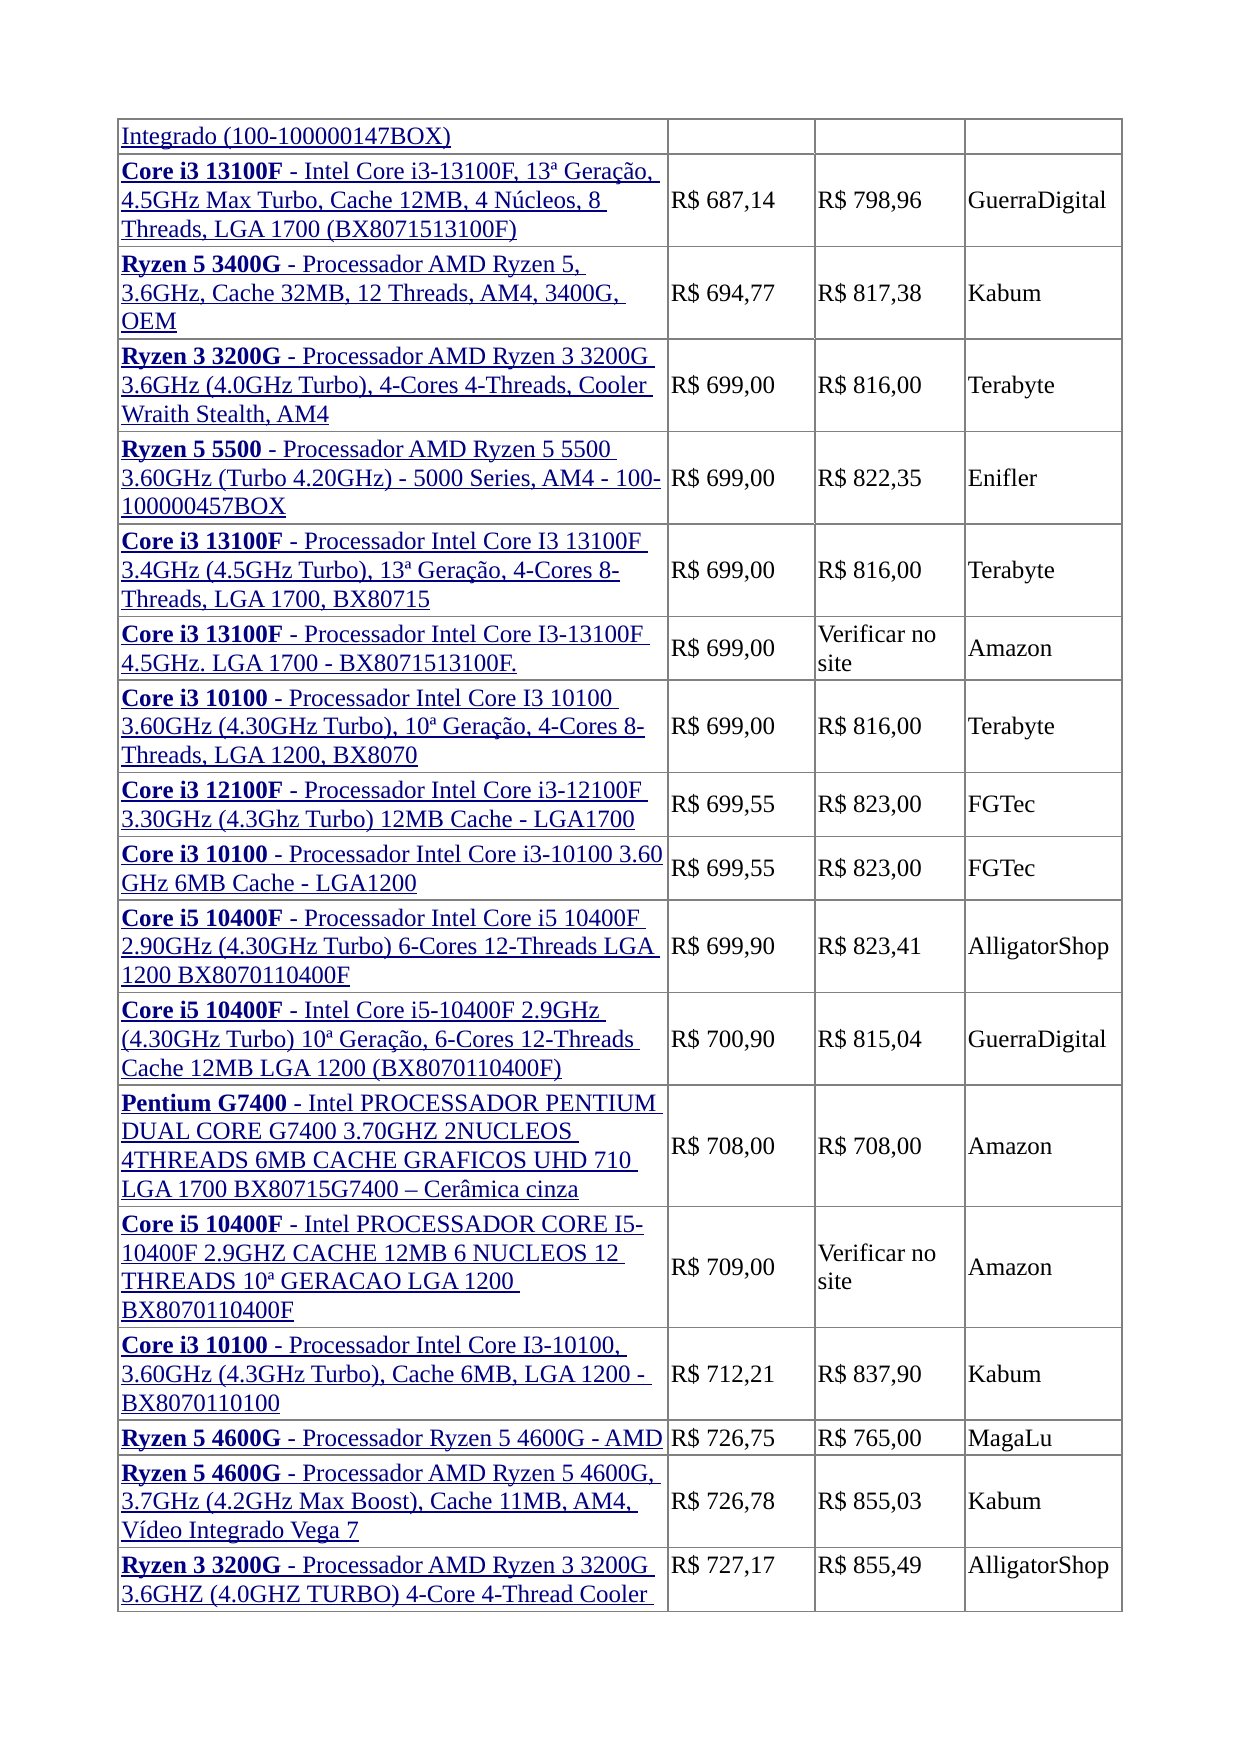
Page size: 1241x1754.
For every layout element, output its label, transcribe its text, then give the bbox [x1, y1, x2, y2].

table_cell R$ 798,96 [816, 155, 964, 246]
table_cell Core i3 10100 - Processador Intel Core I3 10100 3.60GHz (4.30GHz Turbo), 10ª Geração, 4-Cores 8-Threads, LGA 1200, BX8070 [119, 681, 667, 772]
table_cell AlligatorShop [966, 1548, 1121, 1611]
table_cell Amazon [966, 1086, 1121, 1206]
table_cell Core i3 13100F - Intel Core i3-13100F, 13ª Geração, 4.5GHz Max Turbo, Cache 12MB, 4 Núcleos, 8 Threads, LGA 1700 (BX8071513100F) [119, 155, 667, 246]
table_cell Amazon [966, 617, 1121, 679]
table_cell R$ 699,00 [669, 617, 814, 679]
table_cell Core i3 13100F - Processador Intel Core I3-13100F 4.5GHz. LGA 1700 - BX8071513100F. [119, 617, 667, 679]
table_cell R$ 699,00 [669, 432, 814, 523]
table_cell AlligatorShop [966, 901, 1121, 992]
table_cell R$ 712,21 [669, 1328, 814, 1419]
table_cell Kabum [966, 1456, 1121, 1547]
table_cell Ryzen 5 3400G - Processador AMD Ryzen 5, 3.6GHz, Cache 32MB, 12 Threads, AM4, 3400G, OEM [119, 247, 667, 338]
table_cell R$ 837,90 [816, 1328, 964, 1419]
table_cell [816, 120, 964, 153]
table_cell Ryzen 5 4600G - Processador AMD Ryzen 5 4600G, 3.7GHz (4.2GHz Max Boost), Cache 11MB, AM4, Ví­deo Integrado Vega 7 [119, 1456, 667, 1547]
table_cell Core i5 10400F - Processador Intel Core i5 10400F 2.90GHz (4.30GHz Turbo) 6-Cores 12-Threads LGA 1200 BX8070110400F [119, 901, 667, 992]
table_cell Terabyte [966, 340, 1121, 431]
table_cell Core i3 12100F - Processador Intel Core i3-12100F 3.30GHz (4.3Ghz Turbo) 12MB Cache - LGA1700 [119, 773, 667, 836]
table_cell GuerraDigital [966, 993, 1121, 1084]
table_cell Core i5 10400F - Intel Core i5-10400F 2.9GHz (4.30GHz Turbo) 10ª Geração, 6-Cores 12-Threads Cache 12MB LGA 1200 (BX8070110400F) [119, 993, 667, 1084]
table_cell Integrado (100-100000147BOX) [119, 120, 667, 153]
table_cell R$ 816,00 [816, 340, 964, 431]
table_cell MagaLu [966, 1421, 1121, 1454]
table_cell R$ 817,38 [816, 247, 964, 338]
table_cell Ryzen 5 5500 - Processador AMD Ryzen 5 5500 3.60GHz (Turbo 4.20GHz) - 5000 Series, AM4 - 100-100000457BOX [119, 432, 667, 523]
table_cell R$ 823,00 [816, 773, 964, 836]
table_cell R$ 855,03 [816, 1456, 964, 1547]
table_cell R$ 855,49 [816, 1548, 964, 1611]
table_cell R$ 708,00 [669, 1086, 814, 1206]
table_cell R$ 822,35 [816, 432, 964, 523]
table_cell Terabyte [966, 681, 1121, 772]
table_cell Core i5 10400F - Intel PROCESSADOR CORE I5-10400F 2.9GHZ CACHE 12MB 6 NUCLEOS 12 THREADS 10ª GERACAO LGA 1200 BX8070110400F [119, 1207, 667, 1327]
table_cell R$ 699,90 [669, 901, 814, 992]
table_cell Amazon [966, 1207, 1121, 1327]
table_cell Ryzen 3 3200G - Processador AMD Ryzen 3 3200G 3.6GHZ (4.0GHZ TURBO) 4-Core 4-Thread Cooler [119, 1548, 667, 1611]
table_cell R$ 816,00 [816, 525, 964, 616]
table_cell Pentium G7400 - Intel PROCESSADOR PENTIUM DUAL CORE G7400 3.70GHZ 2NUCLEOS 4THREADS 6MB CACHE GRAFICOS UHD 710 LGA 1700 BX80715G7400 – Cerâmica cinza [119, 1086, 667, 1206]
table_cell Kabum [966, 1328, 1121, 1419]
table_cell Verificar no site [816, 617, 964, 679]
table_cell Ryzen 5 4600G - Processador Ryzen 5 4600G - AMD [119, 1421, 667, 1454]
table_cell R$ 726,78 [669, 1456, 814, 1547]
table_cell Terabyte [966, 525, 1121, 616]
table_cell R$ 700,90 [669, 993, 814, 1084]
table_cell FGTec [966, 837, 1121, 899]
table_cell R$ 699,55 [669, 837, 814, 899]
table_cell [966, 120, 1121, 153]
table_cell R$ 823,00 [816, 837, 964, 899]
table_cell R$ 687,14 [669, 155, 814, 246]
table_cell R$ 823,41 [816, 901, 964, 992]
table_cell Kabum [966, 247, 1121, 338]
table_cell R$ 727,17 [669, 1548, 814, 1611]
table_cell R$ 815,04 [816, 993, 964, 1084]
table_cell Verificar no site [816, 1207, 964, 1327]
table_cell Core i3 10100 - Processador Intel Core i3-10100 3.60 GHz 6MB Cache - LGA1200 [119, 837, 667, 899]
table_cell R$ 709,00 [669, 1207, 814, 1327]
table_cell FGTec [966, 773, 1121, 836]
table_cell Core i3 13100F - Processador Intel Core I3 13100F 3.4GHz (4.5GHz Turbo), 13ª Geração, 4-Cores 8-Threads, LGA 1700, BX80715 [119, 525, 667, 616]
table_cell R$ 816,00 [816, 681, 964, 772]
table_cell R$ 699,00 [669, 525, 814, 616]
table_cell R$ 699,00 [669, 340, 814, 431]
table_cell Core i3 10100 - Processador Intel Core I3-10100, 3.60GHz (4.3GHz Turbo), Cache 6MB, LGA 1200 - BX8070110100 [119, 1328, 667, 1419]
table_cell R$ 708,00 [816, 1086, 964, 1206]
table_cell R$ 726,75 [669, 1421, 814, 1454]
table_cell R$ 694,77 [669, 247, 814, 338]
table_cell GuerraDigital [966, 155, 1121, 246]
table_cell Ryzen 3 3200G - Processador AMD Ryzen 3 3200G 3.6GHz (4.0GHz Turbo), 4-Cores 4-Threads, Cooler Wraith Stealth, AM4 [119, 340, 667, 431]
table_cell [669, 120, 814, 153]
table_cell R$ 699,55 [669, 773, 814, 836]
table_cell R$ 765,00 [816, 1421, 964, 1454]
table_cell Enifler [966, 432, 1121, 523]
table_cell R$ 699,00 [669, 681, 814, 772]
